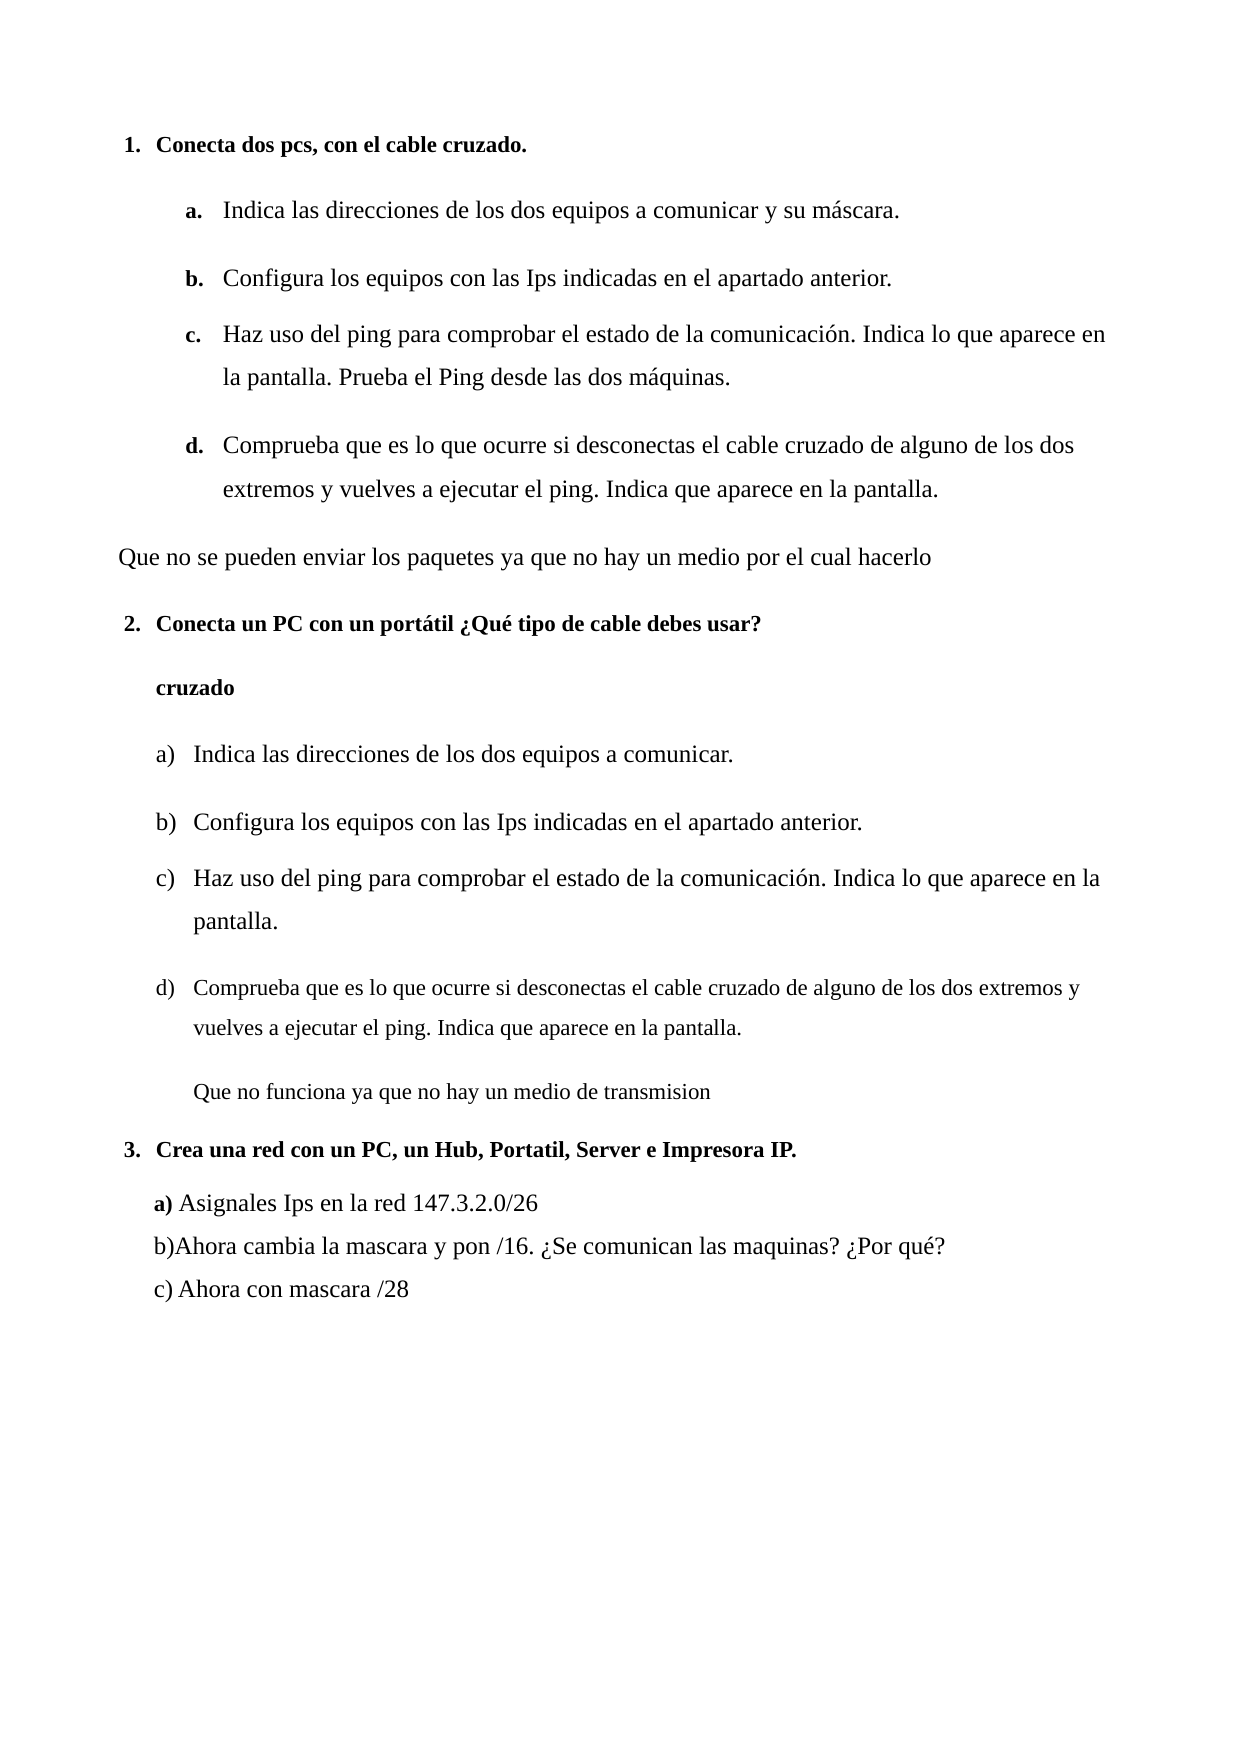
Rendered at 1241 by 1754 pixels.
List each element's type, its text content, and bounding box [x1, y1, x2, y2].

list Configura los equipos con las Ips indicadas en el apartado anterior. [156, 807, 1122, 836]
text a) Asignales Ips en la red 147.3.2.0/26 b)Ahora cambia la mascara y pon /16. ¿Se comunican las maquinas? ¿Por qué? c) Ahora con mascara /28 [153, 1188, 1122, 1303]
list Que no funciona ya que no hay un medio de transmision [156, 1078, 1122, 1105]
list Indica las direcciones de los dos equipos a comunicar. [156, 739, 1122, 768]
list Conecta dos pcs, con el cable cruzado. [118, 131, 1122, 157]
list Conecta un PC con un portátil ¿Qué tipo de cable debes usar? [118, 610, 1122, 636]
text Que no se pueden enviar los paquetes ya que no hay un medio por el cual hacerlo [118, 542, 1122, 571]
list cruzado [118, 674, 1122, 701]
list Indica las direcciones de los dos equipos a comunicar y su máscara. [185, 195, 1122, 224]
list Haz uso del ping para comprobar el estado de la comunicación. Indica lo que aparece en la pantalla. [156, 863, 1122, 935]
list Haz uso del ping para comprobar el estado de la comunicación. Indica lo que aparece en la pantalla. Prueba el Ping desde las dos máquinas. [185, 319, 1122, 391]
list Crea una red con un PC, un Hub, Portatil, Server e Impresora IP. [118, 1136, 1122, 1163]
list Comprueba que es lo que ocurre si desconectas el cable cruzado de alguno de los dos extremos y vuelves a ejecutar el ping. Indica que aparece en la pantalla. [156, 974, 1122, 1040]
list Configura los equipos con las Ips indicadas en el apartado anterior. [185, 263, 1122, 292]
list Comprueba que es lo que ocurre si desconectas el cable cruzado de alguno de los dos extremos y vuelves a ejecutar el ping. Indica que aparece en la pantalla. [185, 431, 1122, 502]
